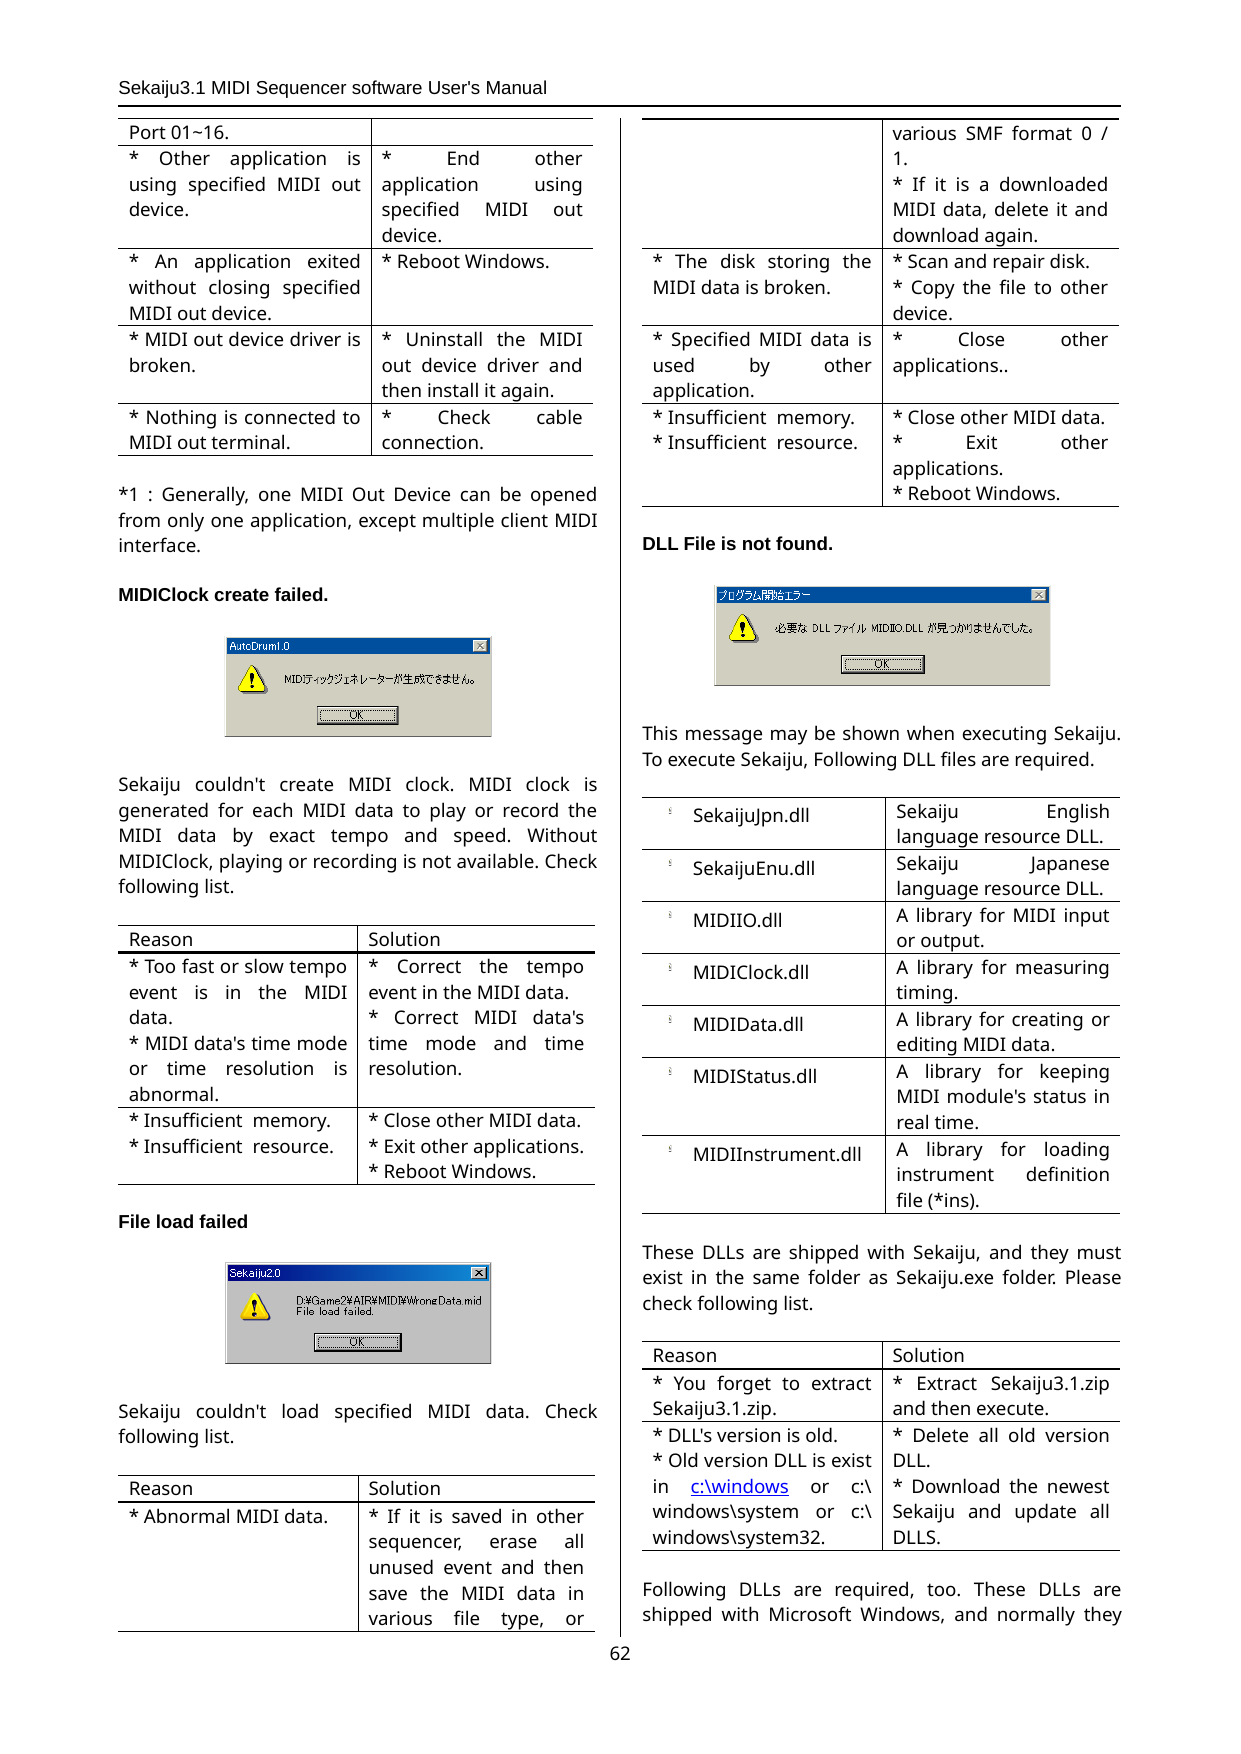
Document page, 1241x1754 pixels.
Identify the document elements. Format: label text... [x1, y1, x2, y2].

table_cell * Insufficient memory. * Insufficient resource. [118, 1108, 357, 1184]
table_cell * Extract Sekaiju3.1.zip and then execute. [883, 1370, 1120, 1421]
table_cell MIDIIO.dll [642, 902, 885, 953]
table_cell * Reboot Windows. [372, 249, 593, 325]
table_cell * Too fast or slow tempo event is in the MIDI data. * MIDI data's time mode or time resolution is abnormal. [118, 954, 357, 1107]
text Sekaiju couldn't load specified MIDI data. Check following list. [118, 1398, 598, 1449]
table_cell MIDIStatus.dll [642, 1058, 885, 1135]
text This message may be shown when executing Sekaiju. To execute Sekaiju, Following DLL files are required. [642, 720, 1122, 771]
table_header Reason [118, 926, 357, 951]
table_cell [372, 119, 593, 145]
table_cell * DLL's version is old. * Old version DLL is exist in c:\windows or c:\windows\system or c:\windows\system32. [642, 1422, 882, 1549]
table_cell * Other application is using specified MIDI out device. [118, 146, 371, 248]
table_cell * Uninstall the MIDI out device driver and then install it again. [372, 326, 593, 403]
table_cell A library for creating or editing MIDI data. [886, 1006, 1120, 1057]
table_cell * Specified MIDI data is used by other application. [642, 326, 882, 403]
table_cell A library for keeping MIDI module's status in real time. [886, 1058, 1120, 1135]
table_cell MIDIData.dll [642, 1006, 885, 1057]
table_cell * If it is saved in other sequencer, erase all unused event and then save the MIDI data in various file type, or [359, 1503, 595, 1631]
table_header Solution [358, 926, 595, 951]
table_cell various SMF format 0 / 1. * If it is a downloaded MIDI data, delete it and download again. [883, 120, 1119, 248]
table_cell SekaijuEnu.dll [642, 850, 885, 901]
text MIDIClock create failed. [118, 584, 598, 605]
table_cell * Check cable connection. [372, 404, 593, 455]
text File load failed [118, 1211, 598, 1232]
table_cell * MIDI out device driver is broken. [118, 326, 371, 403]
table_cell * Nothing is connected to MIDI out terminal. [118, 404, 371, 455]
table_header SekaijuJpn.dll [642, 798, 885, 849]
table_header Solution [359, 1476, 595, 1501]
table_cell [642, 120, 882, 248]
text Sekaiju couldn't create MIDI clock. MIDI clock is generated for each MIDI data to play or record the MIDI data by exact tempo and speed. Without MIDIClock, playing or recording is not available. Check following list. [118, 772, 598, 899]
table_cell A library for loading instrument definition file (*ins). [886, 1136, 1120, 1212]
text *1 : Generally, one MIDI Out Device can be opened from only one application, except multiple client MIDI interface. [118, 482, 598, 558]
table_cell * Close other MIDI data. * Exit other applications. * Reboot Windows. [358, 1108, 595, 1184]
table_cell MIDIInstrument.dll [642, 1136, 885, 1212]
text Following DLLs are required, too. These DLLs are shipped with Microsoft Windows, and normally they [642, 1576, 1122, 1627]
picture [224, 636, 492, 737]
table_cell * You forget to extract Sekaiju3.1.zip. [642, 1370, 882, 1421]
table_cell * Abnormal MIDI data. [118, 1503, 358, 1631]
table_cell MIDIClock.dll [642, 954, 885, 1005]
table_cell * Delete all old version DLL. * Download the newest Sekaiju and update all DLLS. [883, 1422, 1120, 1549]
table_cell * Scan and repair disk. * Copy the file to other device. [883, 249, 1119, 325]
table_cell * Correct the tempo event in the MIDI data. * Correct MIDI data's time mode and time resolution. [358, 954, 595, 1107]
table_cell * Close other applications.. [883, 326, 1119, 403]
table_cell * Close other MIDI data. * Exit other applications. * Reboot Windows. [883, 404, 1119, 506]
picture [225, 1262, 492, 1364]
text These DLLs are shipped with Sekaiju, and they must exist in the same folder as Sekaiju.exe folder. Please check following list. [642, 1239, 1122, 1316]
table_cell Sekaiju Japanese language resource DLL. [886, 850, 1120, 901]
table_header Reason [642, 1342, 882, 1368]
table_header Sekaiju English language resource DLL. [886, 798, 1120, 849]
table_cell A library for measuring timing. [886, 954, 1120, 1005]
table_header Solution [883, 1342, 1120, 1368]
table_cell * End other application using specified MIDI out device. [372, 146, 593, 248]
table_cell Port 01~16. [118, 119, 371, 145]
table_cell * The disk storing the MIDI data is broken. [642, 249, 882, 325]
text DLL File is not found. [642, 533, 1122, 554]
table_cell * Insufficient memory. * Insufficient resource. [642, 404, 882, 506]
picture [714, 585, 1050, 686]
table_cell A library for MIDI input or output. [886, 902, 1120, 953]
table_cell * An application exited without closing specified MIDI out device. [118, 249, 371, 325]
table_header Reason [118, 1476, 358, 1501]
